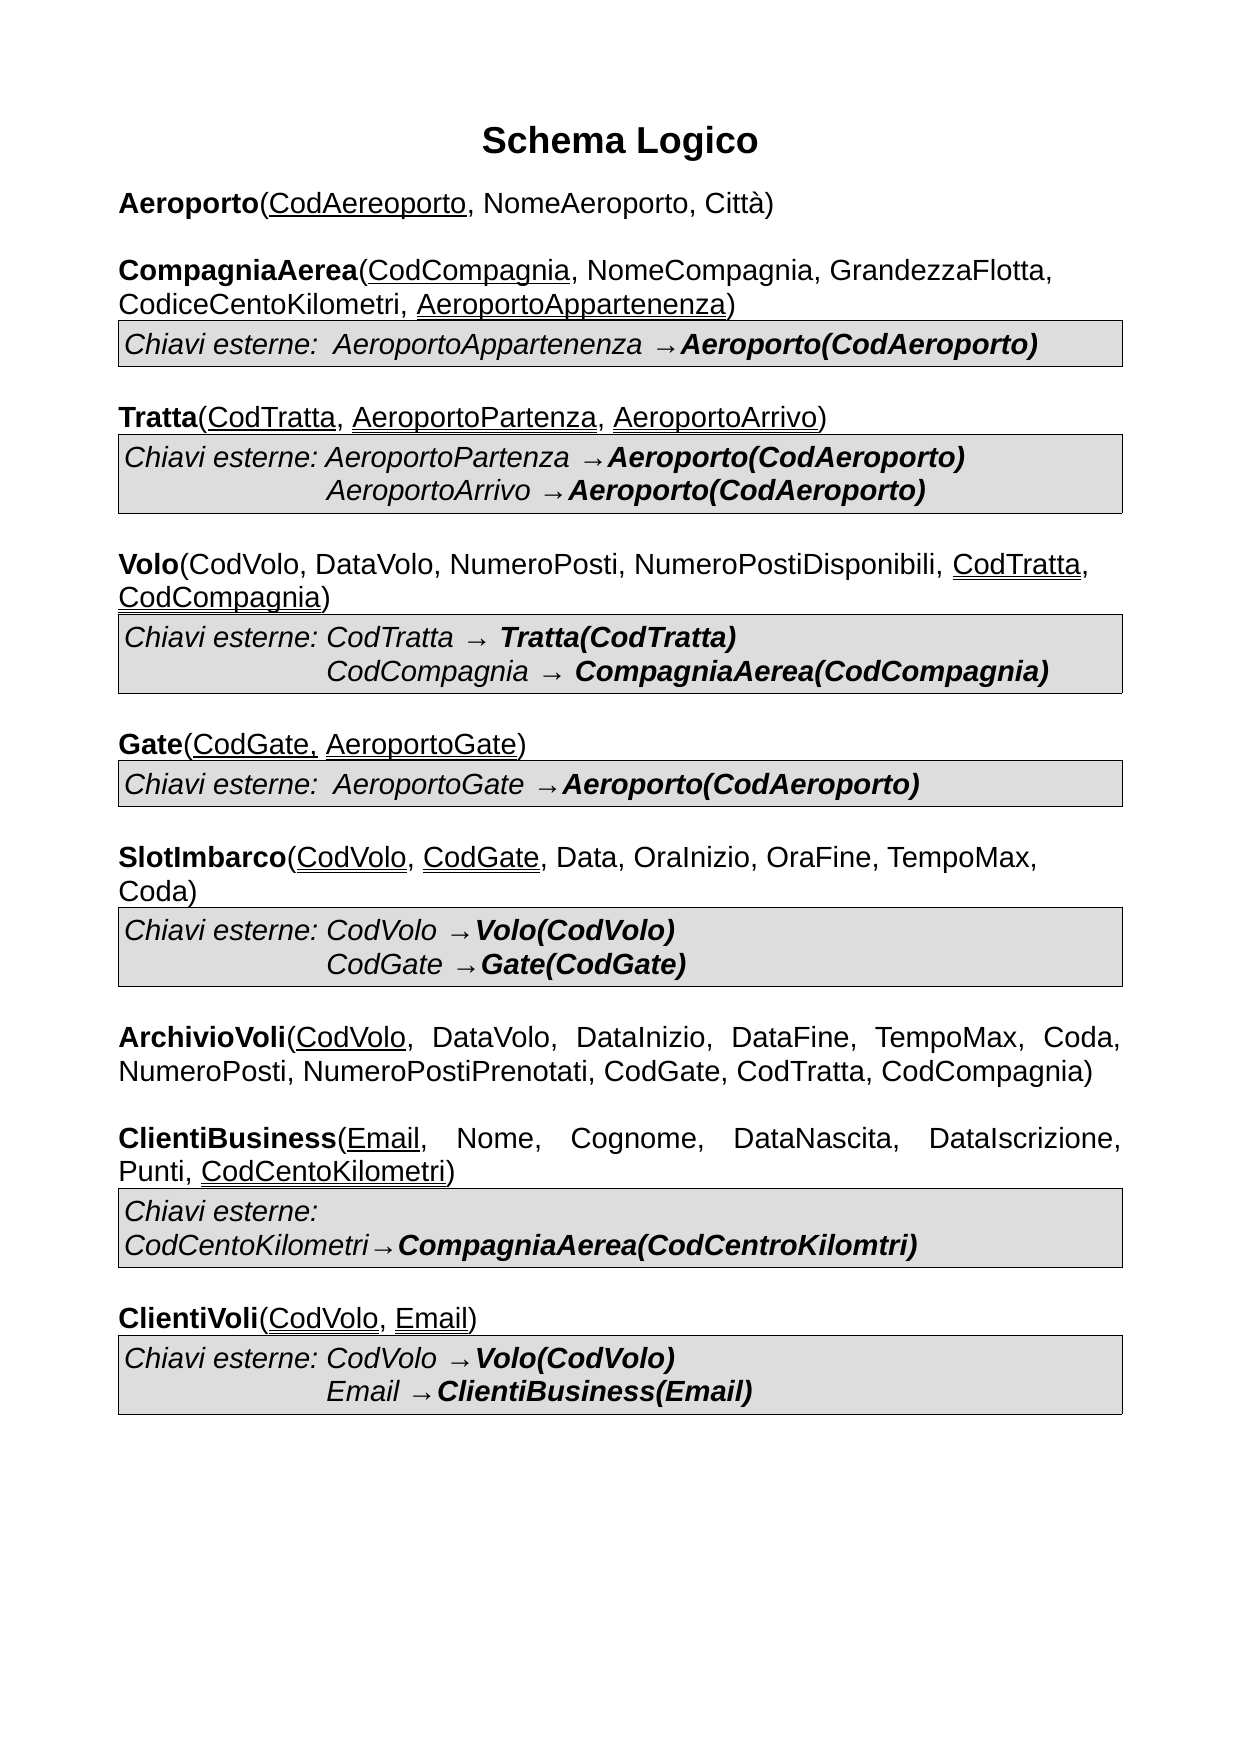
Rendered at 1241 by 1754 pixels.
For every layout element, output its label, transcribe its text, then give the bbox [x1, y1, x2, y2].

text ArchivioVoli(CodVolo, DataVolo, DataInizio, DataFine, TempoMax, Coda, NumeroPosti, NumeroPostiPrenotati, CodGate, CodTratta, CodCompagnia) [118, 1020, 1122, 1087]
table_header Chiavi esterne: AeroportoAppartenenza →Aeroporto(CodAeroporto) [119, 321, 1122, 366]
table_header Chiavi esterne: CodVolo →Volo(CodVolo) CodGate →Gate(CodGate) [119, 908, 1122, 986]
text Volo(CodVolo, DataVolo, NumeroPosti, NumeroPostiDisponibili, CodTratta, CodCompagnia) [118, 547, 1122, 614]
text ClientiBusiness(Email, Nome, Cognome, DataNascita, DataIscrizione, Punti, CodCentoKilometri) [118, 1121, 1122, 1188]
table_header Chiavi esterne: AeroportoPartenza →Aeroporto(CodAeroporto) AeroportoArrivo →Aeroporto(CodAeroporto) [119, 435, 1122, 513]
text CompagniaAerea(CodCompagnia, NomeCompagnia, GrandezzaFlotta, CodiceCentoKilometri, AeroportoAppartenenza) [118, 253, 1122, 320]
text Tratta(CodTratta, AeroportoPartenza, AeroportoArrivo) [118, 400, 1122, 433]
text SlotImbarco(CodVolo, CodGate, Data, OraInizio, OraFine, TempoMax, Coda) [118, 840, 1122, 907]
table_header Chiavi esterne: CodCentoKilometri→CompagniaAerea(CodCentroKilomtri) [119, 1189, 1122, 1267]
table_header Chiavi esterne: CodVolo →Volo(CodVolo) Email →ClientiBusiness(Email) [119, 1336, 1122, 1414]
text Gate(CodGate, AeroportoGate) [118, 727, 1122, 760]
text Aeroporto(CodAereoporto, NomeAeroporto, Città) [118, 186, 1122, 220]
table_header Chiavi esterne: AeroportoGate →Aeroporto(CodAeroporto) [119, 761, 1122, 806]
text Schema Logico [118, 118, 1122, 161]
text ClientiVoli(CodVolo, Email) [118, 1301, 1122, 1334]
table_header Chiavi esterne: CodTratta → Tratta(CodTratta) CodCompagnia → CompagniaAerea(CodCompagnia) [119, 615, 1122, 693]
